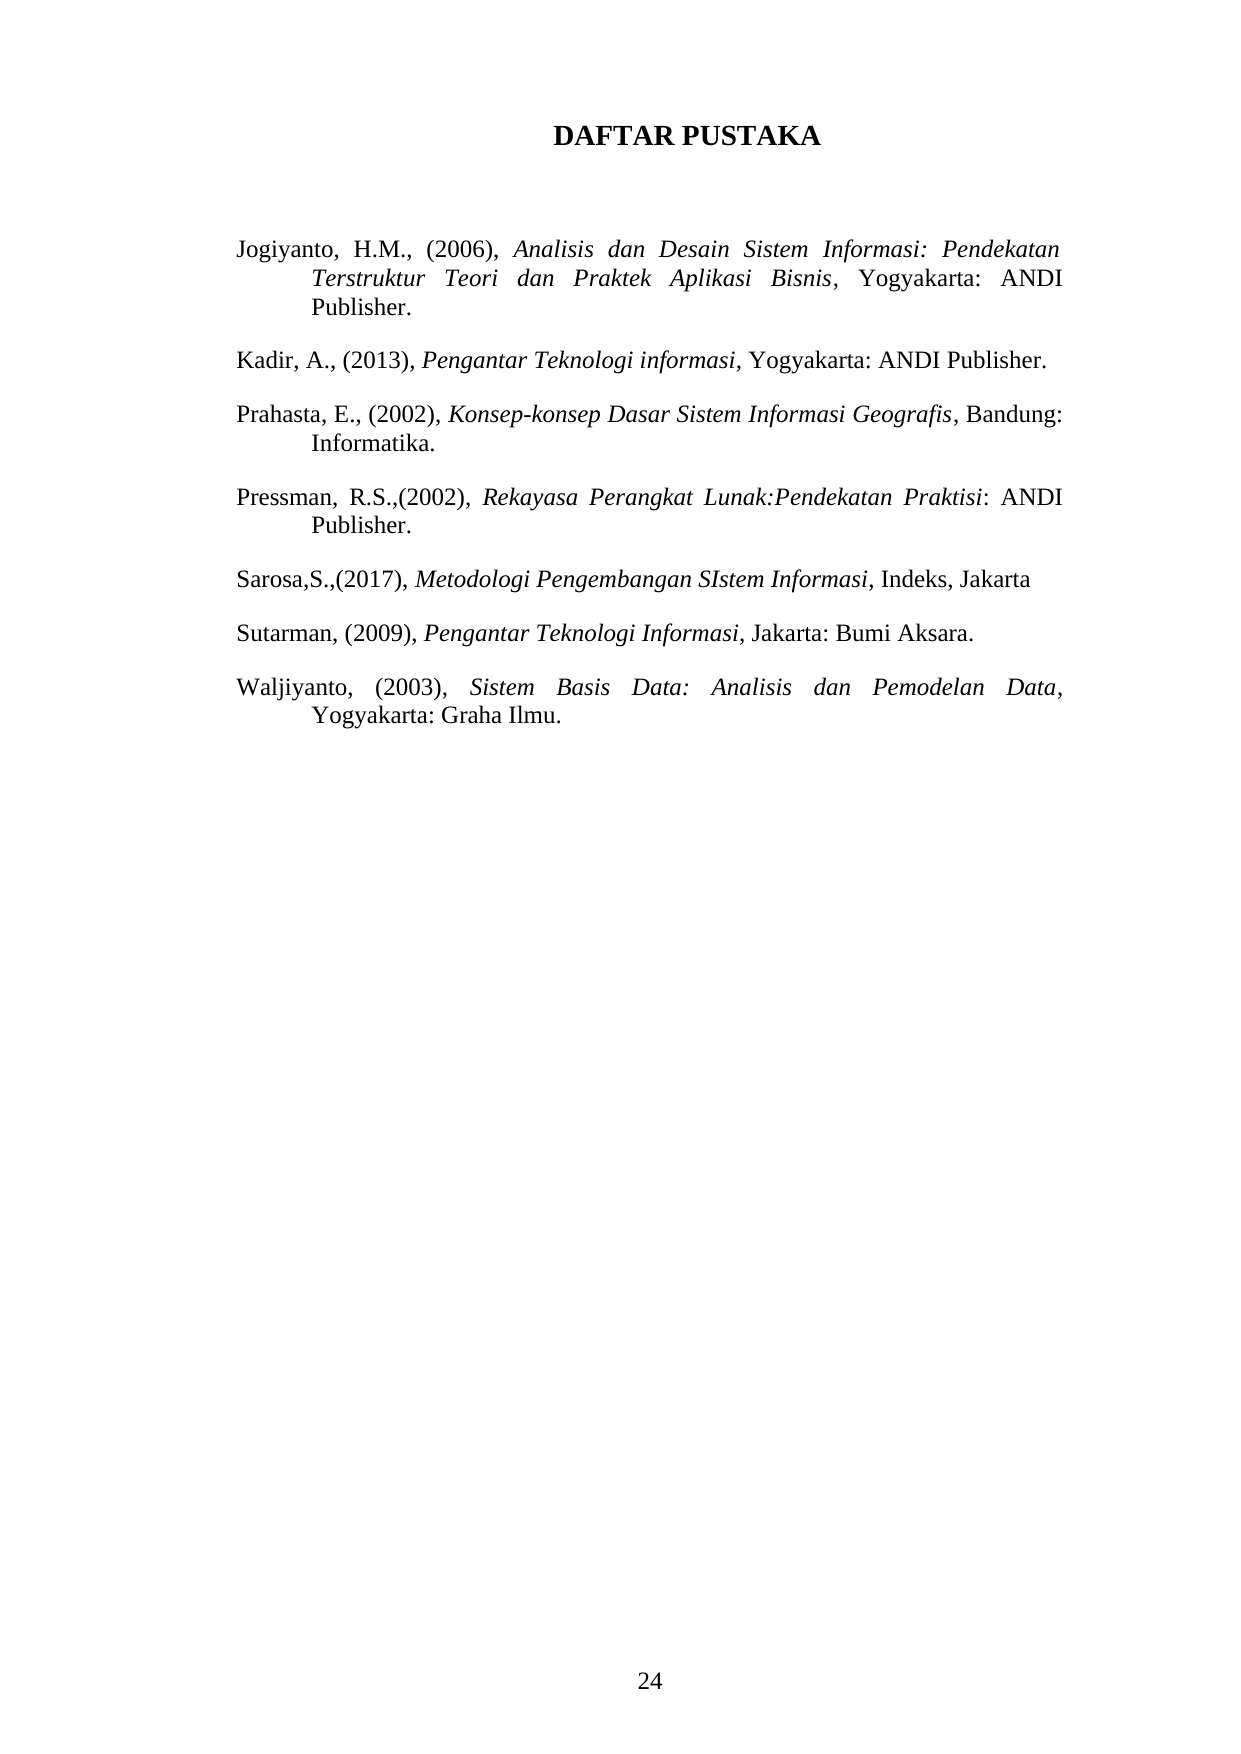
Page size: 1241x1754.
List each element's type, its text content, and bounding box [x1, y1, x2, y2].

text Waljiyanto, (2003), Sistem Basis Data: Analisis dan Pemodelan Data, Yogyakarta: Graha Ilmu. [236, 672, 1063, 729]
subtitle DAFTAR PUSTAKA [236, 118, 1063, 152]
text Sarosa,S.,(2017), Metodologi Pengembangan SIstem Informasi, Indeks, Jakarta [236, 564, 1063, 593]
text Jogiyanto, H.M., (2006), Analisis dan Desain Sistem Informasi: Pendekatan Terstruktur Teori dan Praktek Aplikasi Bisnis, Yogyakarta: ANDI Publisher. [236, 234, 1063, 320]
text Sutarman, (2009), Pengantar Teknologi Informasi, Jakarta: Bumi Aksara. [236, 618, 1063, 647]
text Prahasta, E., (2002), Konsep-konsep Dasar Sistem Informasi Geografis, Bandung: Informatika. [236, 399, 1063, 457]
text Kadir, A., (2013), Pengantar Teknologi informasi, Yogyakarta: ANDI Publisher. [236, 345, 1063, 374]
text Pressman, R.S.,(2002), Rekayasa Perangkat Lunak:Pendekatan Praktisi: ANDI Publisher. [236, 482, 1063, 539]
